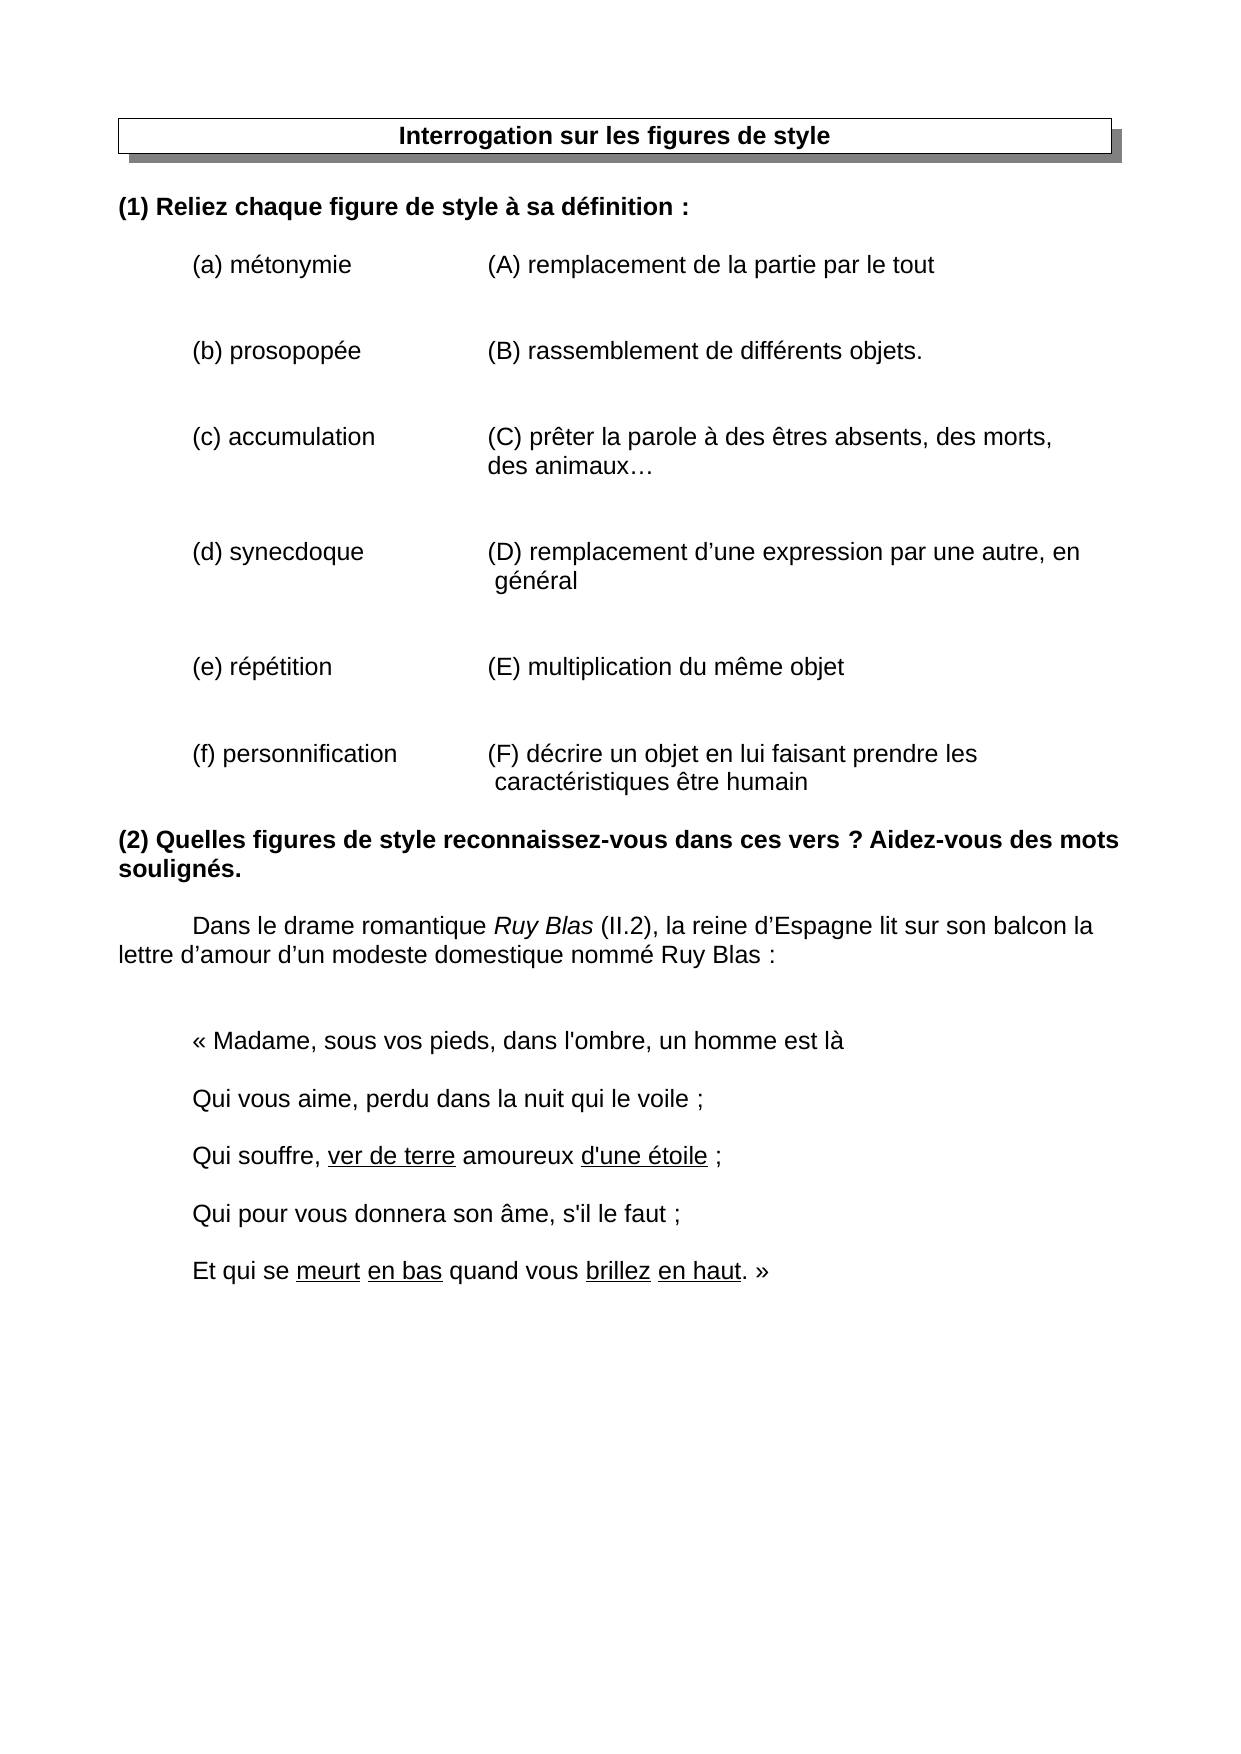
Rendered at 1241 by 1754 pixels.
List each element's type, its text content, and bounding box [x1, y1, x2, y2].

text Interrogation sur les figures de style [119, 119, 1111, 153]
text général [118, 566, 1122, 595]
text (d) synecdoque (D) remplacement d’une expression par une autre, en [118, 537, 1122, 566]
text (b) prosopopée (B) rassemblement de différents objets. [118, 336, 1122, 365]
text « Madame, sous vos pieds, dans l'ombre, un homme est là Qui vous aime, perdu dans la nuit qui le voile ; Qui souffre, ver de terre amoureux d'une étoile ; Qui pour vous donnera son âme, s'il le faut ; Et qui se meurt en bas quand vous brillez en haut. » [118, 1026, 1122, 1285]
text Dans le drame romantique Ruy Blas (II.2), la reine d’Espagne lit sur son balcon la lettre d’amour d’un modeste domestique nommé Ruy Blas : [118, 911, 1122, 968]
text (f) personnification (F) décrire un objet en lui faisant prendre les [118, 738, 1122, 767]
text (e) répétition (E) multiplication du même objet [118, 652, 1122, 681]
text (c) accumulation (C) prêter la parole à des êtres absents, des morts, [118, 422, 1122, 451]
text (1) Reliez chaque figure de style à sa définition : [118, 192, 1122, 221]
text (a) métonymie (A) remplacement de la partie par le tout [118, 250, 1122, 278]
text (2) Quelles figures de style reconnaissez-vous dans ces vers ? Aidez-vous des mots soulignés. [118, 825, 1122, 882]
text des animaux… [118, 451, 1122, 480]
text caractéristiques être humain [118, 767, 1122, 796]
